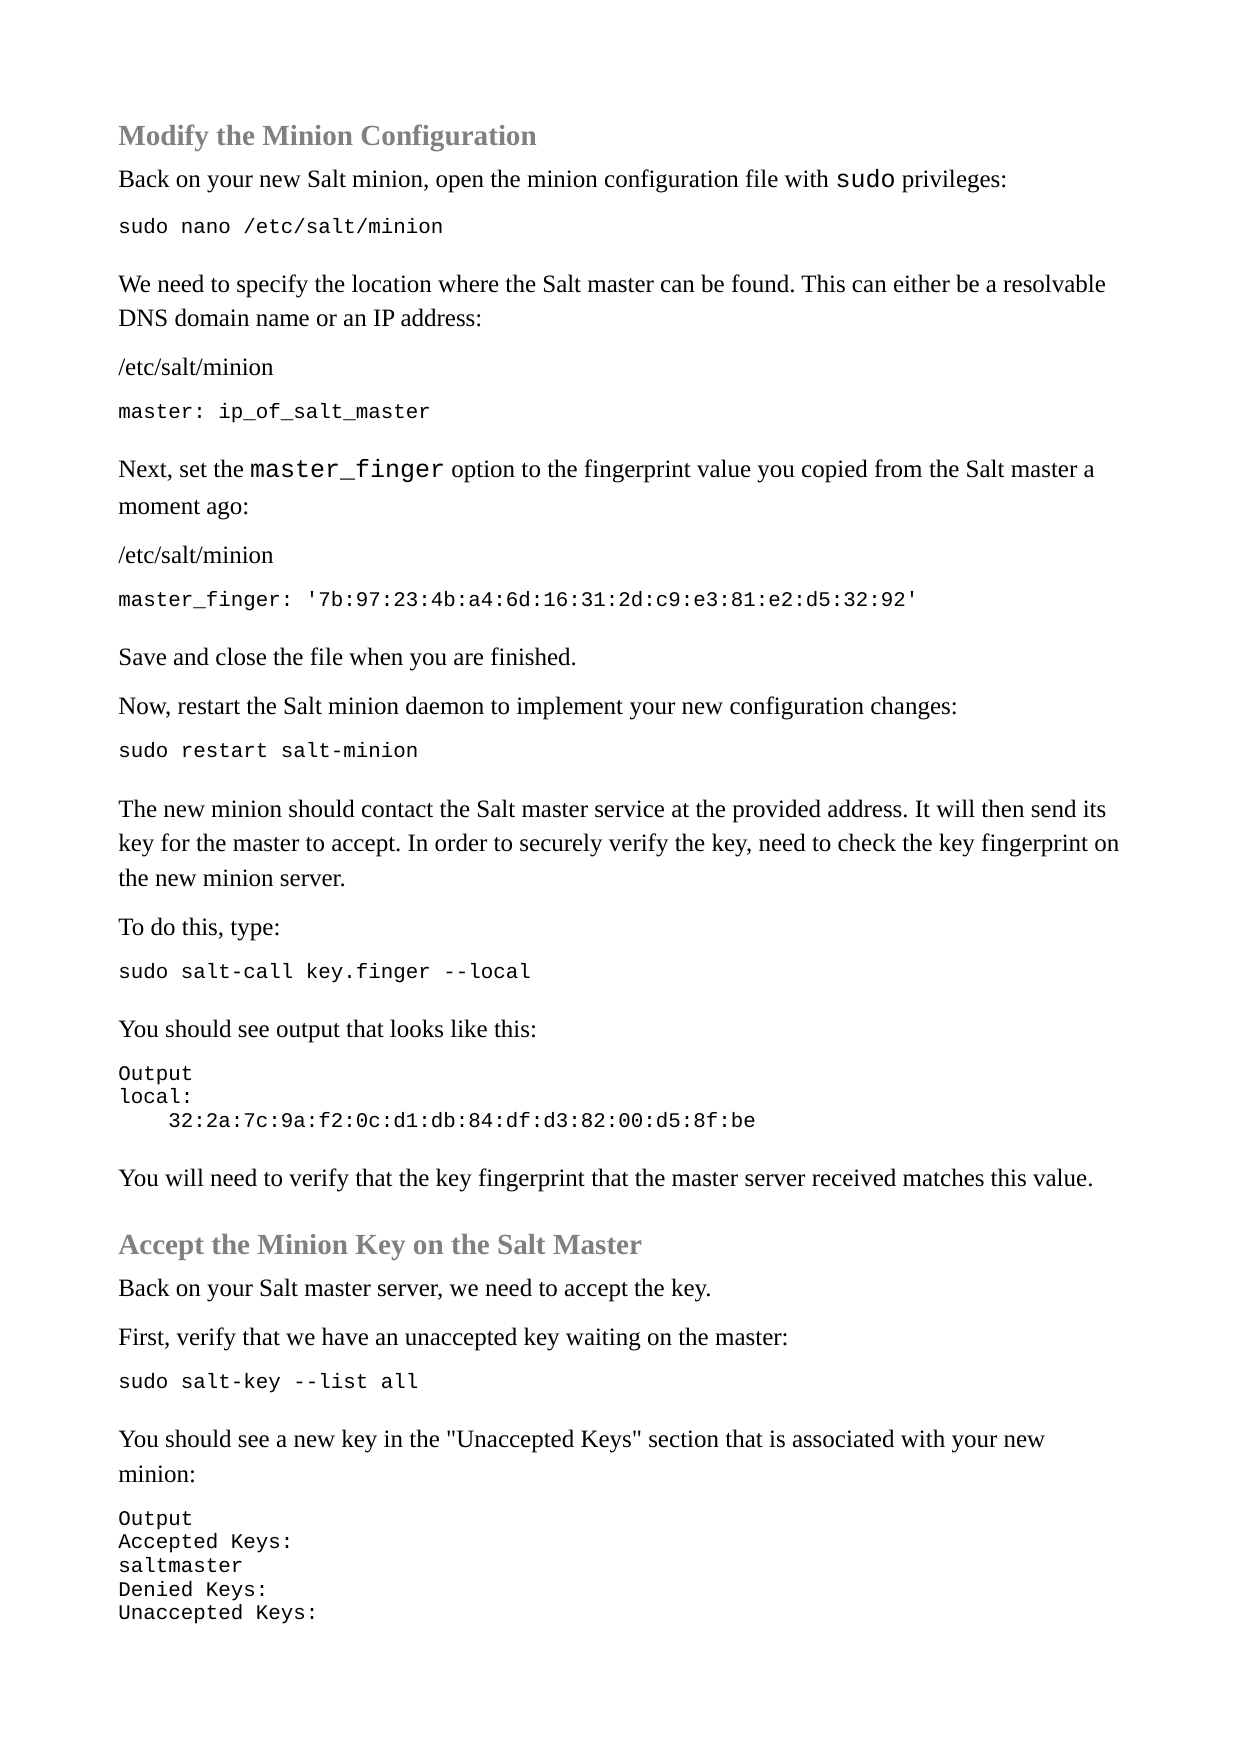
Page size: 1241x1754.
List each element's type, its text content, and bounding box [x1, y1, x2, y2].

text Back on your new Salt minion, open the minion configuration file with sudo privileges: [118, 164, 1122, 195]
text Unaccepted Keys: [118, 1602, 1122, 1626]
subtitle Accept the Minion Key on the Salt Master [118, 1227, 1122, 1261]
text You will need to verify that the key fingerprint that the master server received matches this value. [118, 1163, 1122, 1192]
text master: ip_of_salt_master [118, 401, 1122, 425]
text sudo salt-call key.finger --local [118, 961, 1122, 984]
text You should see a new key in the "Unaccepted Keys" section that is associated with your new minion: [118, 1424, 1122, 1487]
text Denied Keys: [118, 1579, 1122, 1602]
text master_finger: '7b:97:23:4b:a4:6d:16:31:2d:c9:e3:81:e2:d5:32:92' [118, 589, 1122, 613]
text You should see output that looks like this: [118, 1014, 1122, 1043]
text local: [118, 1087, 1122, 1110]
text Back on your Salt master server, we need to accept the key. [118, 1273, 1122, 1302]
text Output [118, 1063, 1122, 1087]
text Accepted Keys: [118, 1531, 1122, 1555]
text Save and close the file when you are finished. [118, 642, 1122, 671]
text Next, set the master_finger option to the fingerprint value you copied from the Salt master a moment ago: [118, 454, 1122, 520]
text saltmaster [118, 1555, 1122, 1579]
text /etc/salt/minion [118, 540, 1122, 569]
text sudo nano /etc/salt/minion [118, 216, 1122, 239]
text To do this, type: [118, 912, 1122, 940]
text sudo salt-key --list all [118, 1371, 1122, 1395]
text Output [118, 1508, 1122, 1531]
text sudo restart salt-minion [118, 741, 1122, 764]
text First, verify that we have an unaccepted key waiting on the master: [118, 1322, 1122, 1351]
text The new minion should contact the Salt master service at the provided address. It will then send its key for the master to accept. In order to securely verify the key, need to check the key fingerprint on the new minion server. [118, 794, 1122, 891]
text 32:2a:7c:9a:f2:0c:d1:db:84:df:d3:82:00:d5:8f:be [118, 1110, 1122, 1134]
subtitle Modify the Minion Configuration [118, 118, 1122, 152]
text /etc/salt/minion [118, 352, 1122, 381]
text Now, restart the Salt minion daemon to implement your new configuration changes: [118, 691, 1122, 720]
text We need to specify the location where the Salt master can be found. This can either be a resolvable DNS domain name or an IP address: [118, 269, 1122, 332]
